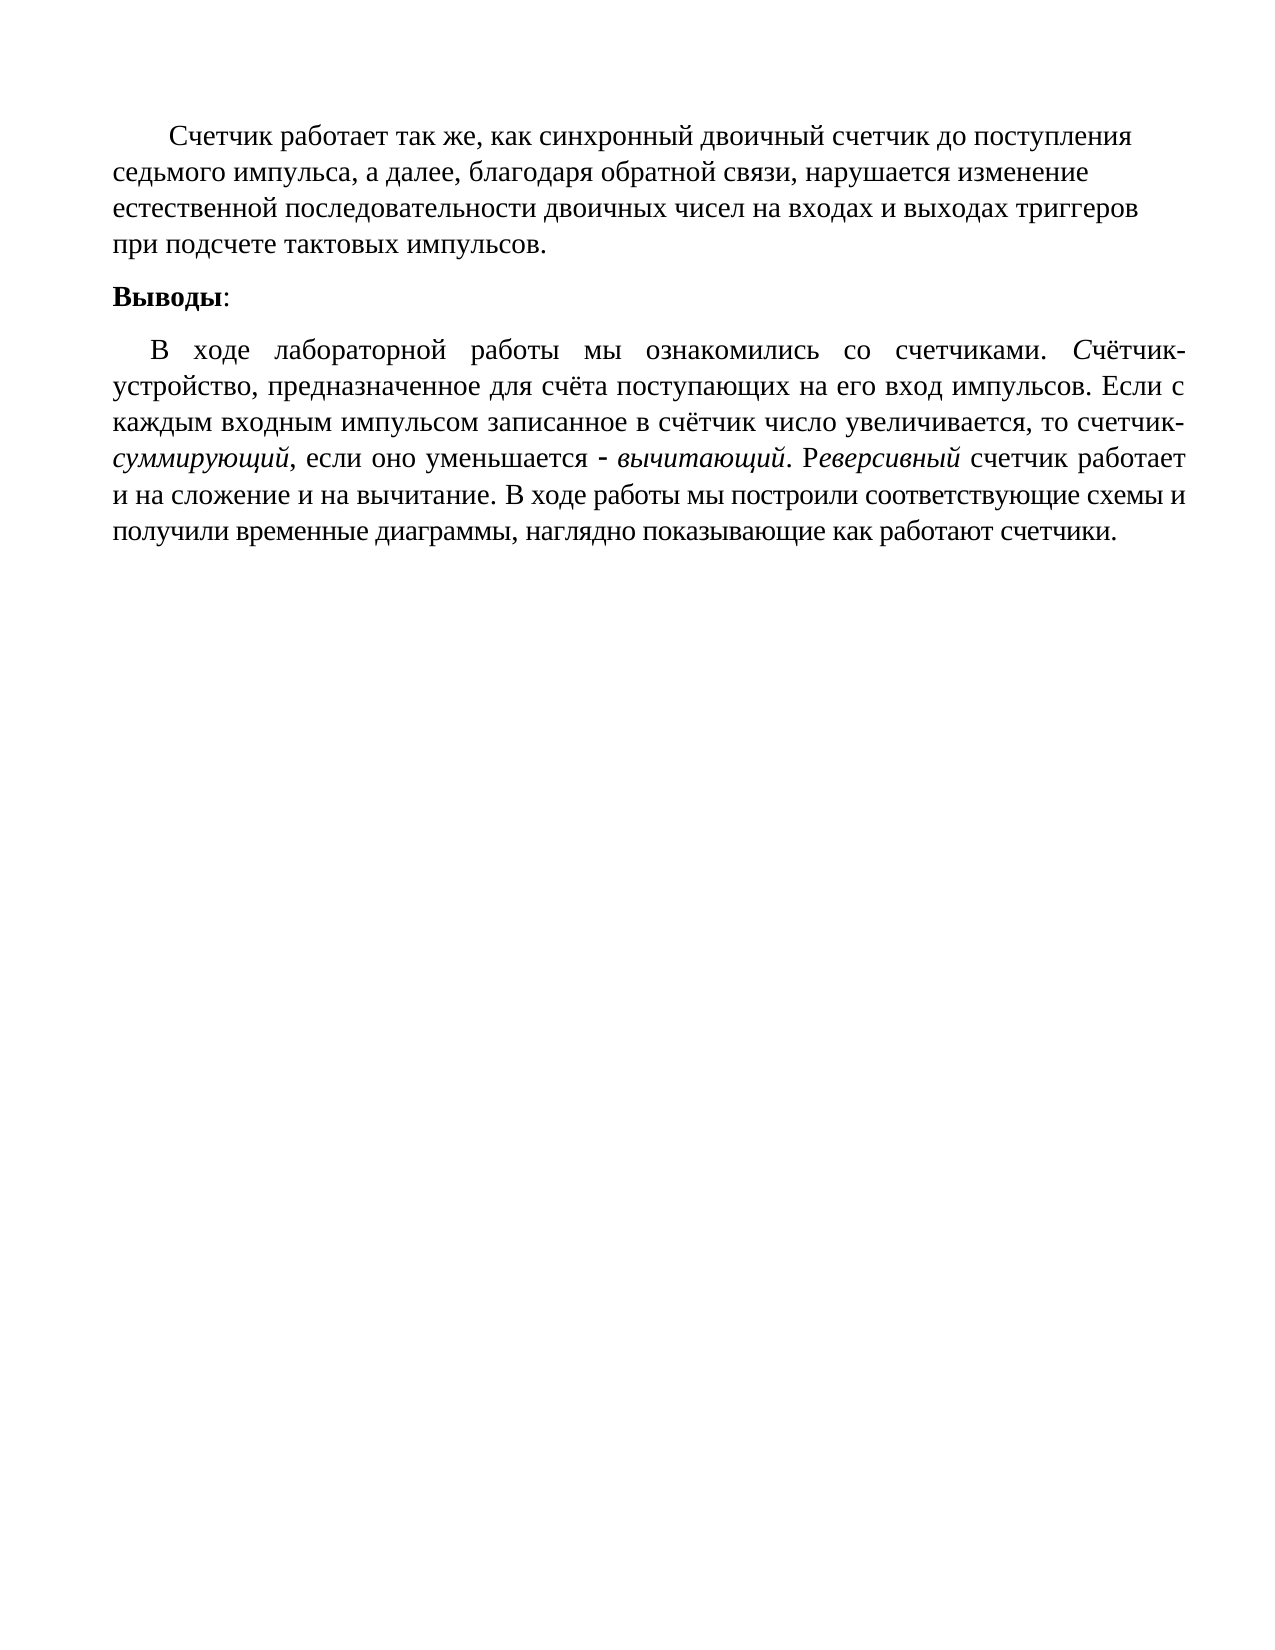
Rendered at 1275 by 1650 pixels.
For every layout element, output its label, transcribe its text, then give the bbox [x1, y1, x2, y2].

text В ходе лабораторной работы мы ознакомились со счетчиками. Счётчик-устройство, предназначенное для счёта поступающих на его вход импульсов. Если с каждым входным импульсом записанное в счётчик число увеличивается, то счетчик- суммирующий, если оно уменьшается  вычитающий. Реверсивный счетчик работает и на сложение и на вычитание. В ходе работы мы построили соответствующие схемы и получили временные диаграммы, наглядно показывающие как работают счетчики. [112, 332, 1186, 547]
text Выводы: [112, 279, 1186, 313]
text Счетчик работает так же, как синхронный двоичный счетчик до поступления седьмого импульса, а далее, благодаря обратной связи, нарушается изменение естественной последовательности двоичных чисел на входах и выходах триггеров при подсчете тактовых импульсов. [112, 118, 1186, 260]
